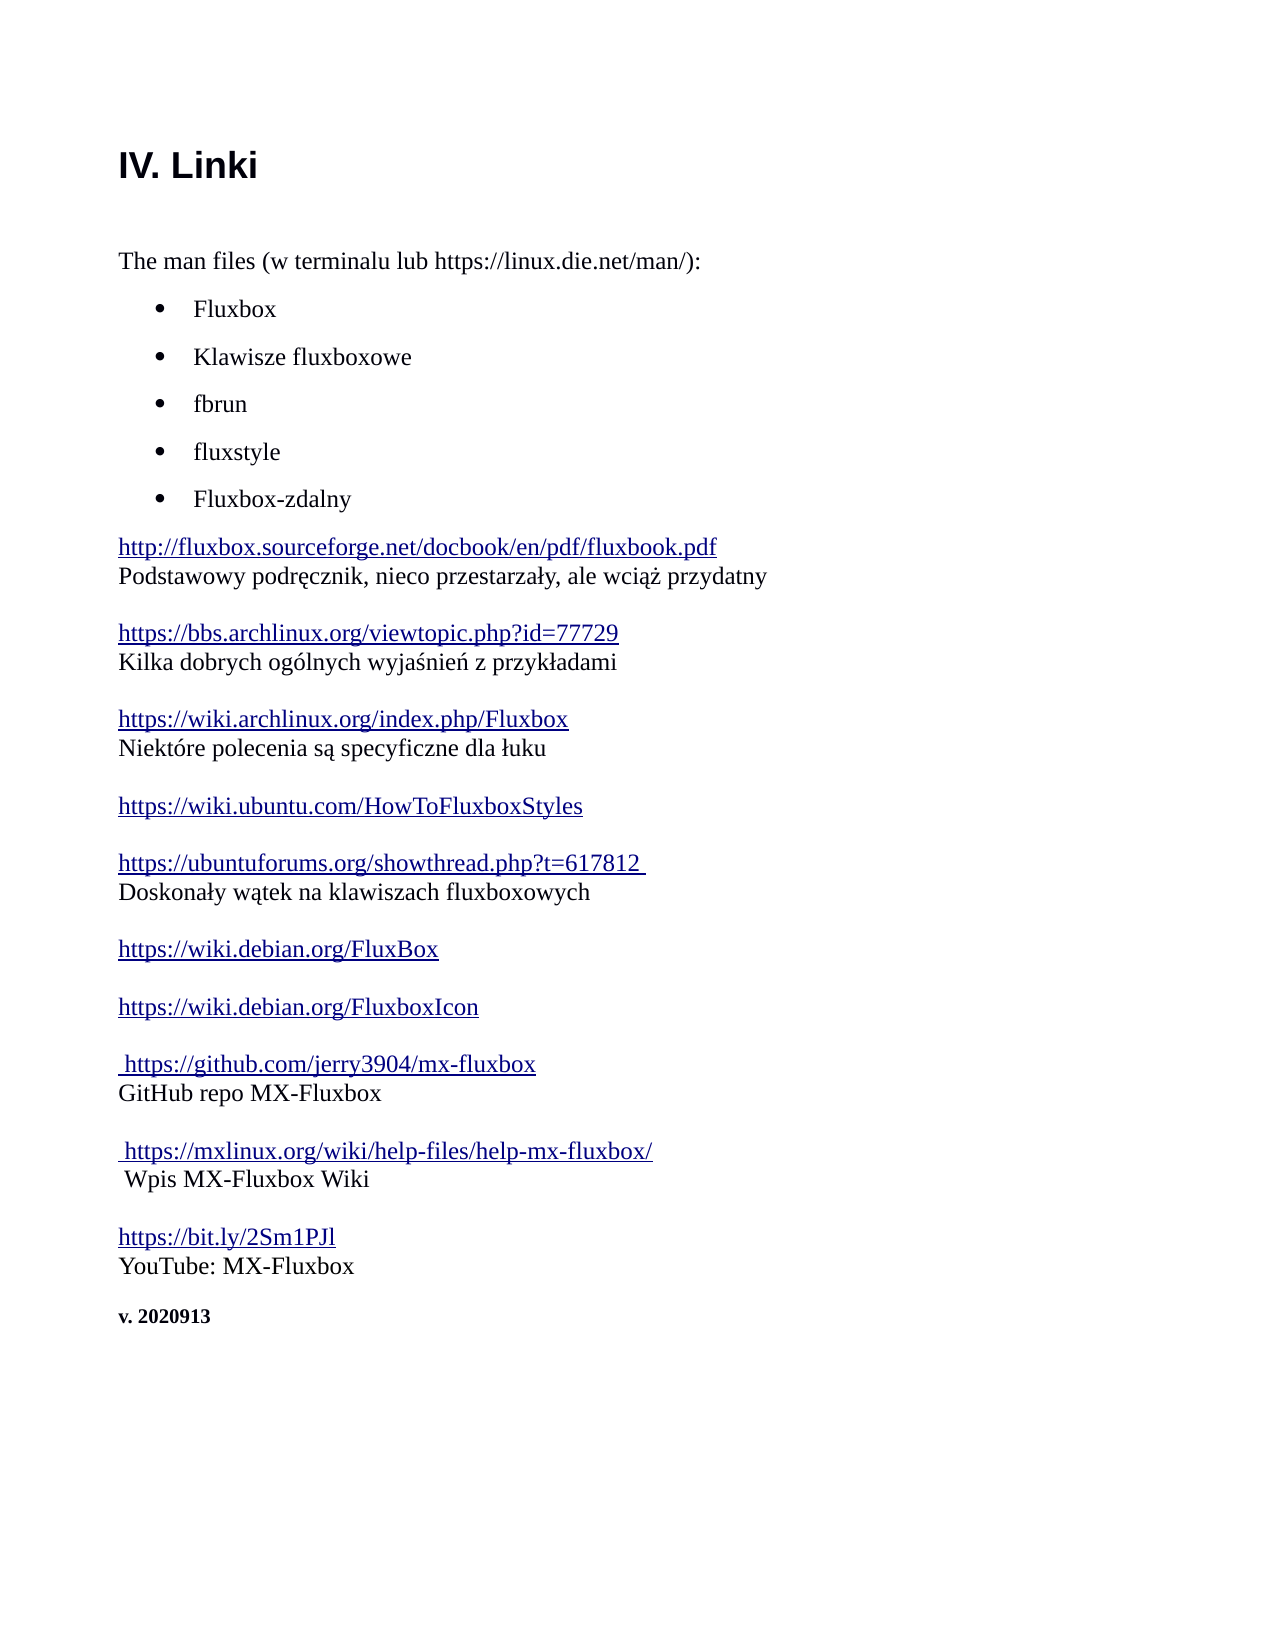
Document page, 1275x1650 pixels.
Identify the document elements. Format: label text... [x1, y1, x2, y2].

text https://wiki.archlinux.org/index.php/Fluxbox [118, 704, 1157, 733]
text https://wiki.debian.org/FluxBox [118, 934, 1157, 963]
text https://wiki.ubuntu.com/HowToFluxboxStyles [118, 791, 1157, 819]
list Fluxbox-zdalny [156, 484, 1157, 513]
text https://bbs.archlinux.org/viewtopic.php?id=77729 [118, 618, 1157, 647]
list fbrun [156, 389, 1157, 418]
text Wpis MX-Fluxbox Wiki [118, 1164, 1157, 1193]
text https://github.com/jerry3904/mx-fluxbox [118, 1049, 1157, 1078]
text https://mxlinux.org/wiki/help-files/help-mx-fluxbox/ [118, 1136, 1157, 1164]
subtitle IV. Linki [118, 143, 1157, 186]
text https://ubuntuforums.org/showthread.php?t=617812 [118, 848, 1157, 877]
text YouTube: MX-Fluxbox [118, 1251, 1157, 1279]
text v. 2020913 [118, 1303, 1157, 1328]
list Fluxbox [156, 294, 1157, 323]
text The man files (w terminalu lub https://linux.die.net/man/): [118, 246, 1157, 275]
text https://wiki.debian.org/FluxboxIcon [118, 992, 1157, 1021]
text https://bit.ly/2Sm1PJl [118, 1222, 1157, 1251]
text Kilka dobrych ogólnych wyjaśnień z przykładami [118, 647, 1157, 676]
text http://fluxbox.sourceforge.net/docbook/en/pdf/fluxbook.pdf [118, 532, 1157, 561]
text Podstawowy podręcznik, nieco przestarzały, ale wciąż przydatny [118, 561, 1157, 589]
text Doskonały wątek na klawiszach fluxboxowych [118, 877, 1157, 906]
list Klawisze fluxboxowe [156, 342, 1157, 370]
text Niektóre polecenia są specyficzne dla łuku [118, 733, 1157, 762]
list fluxstyle [156, 437, 1157, 466]
text GitHub repo MX-Fluxbox [118, 1078, 1157, 1107]
